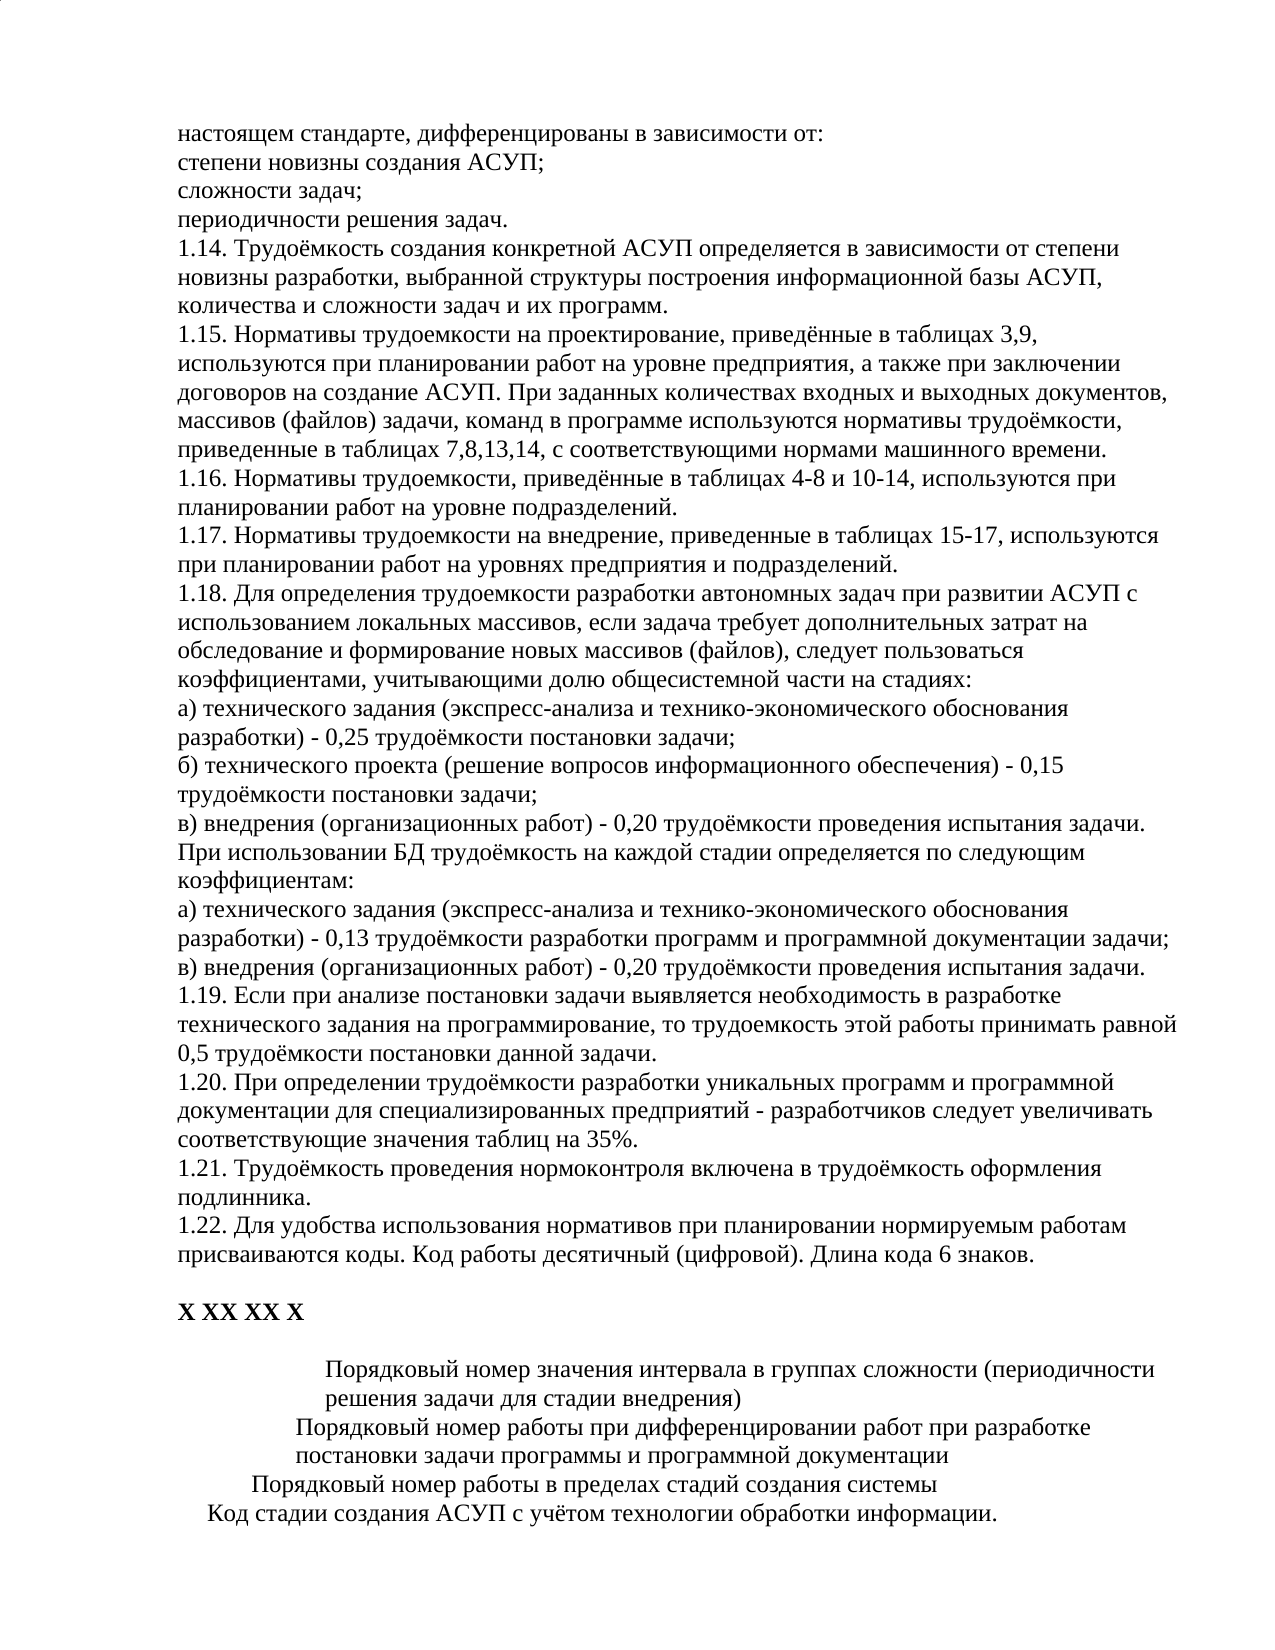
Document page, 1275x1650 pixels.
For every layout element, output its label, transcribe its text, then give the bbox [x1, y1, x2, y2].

text 1.16. Нормативы трудоемкости, приведённые в таблицах 4-8 и 10-14, используются при планировании работ на уровне подразделений. [177, 463, 1186, 521]
text в) внедрения (организационных работ) - 0,20 трудоёмкости проведения испытания задачи. [177, 808, 1186, 837]
text в) внедрения (организационных работ) - 0,20 трудоёмкости проведения испытания задачи. [177, 952, 1186, 981]
text б) технического проекта (решение вопросов информационного обеспечения) - 0,15 трудоёмкости постановки задачи; [177, 751, 1186, 808]
text 1.14. Трудоёмкость создания конкретной АСУП определяется в зависимости от степени новизны разработки, выбранной структуры построения информационной базы АСУП, количества и сложности задач и их программ. [177, 233, 1186, 319]
text 1.20. При определении трудоёмкости разработки уникальных программ и программной документации для специализированных предприятий - разработчиков следует увеличивать соответствующие значения таблиц на 35%. [177, 1067, 1186, 1153]
text Порядковый номер работы в пределах стадий создания системы [177, 1469, 1186, 1498]
text 1.21. Трудоёмкость проведения нормоконтроля включена в трудоёмкость оформления подлинника. [177, 1153, 1186, 1211]
text Порядковый номер работы при дифференцировании работ при разработке постановки задачи программы и программной документации [295, 1412, 1186, 1469]
text а) технического задания (экспресс-анализа и технико-экономического обоснования разработки) - 0,25 трудоёмкости постановки задачи; [177, 693, 1186, 751]
text а) технического задания (экспресс-анализа и технико-экономического обоснования разработки) - 0,13 трудоёмкости разработки программ и программной документации задачи; [177, 894, 1186, 952]
text периодичности решения задач. [177, 204, 1186, 233]
text 1.17. Нормативы трудоемкости на внедрение, приведенные в таблицах 15-17, используются при планировании работ на уровнях предприятия и подразделений. [177, 521, 1186, 578]
text Код стадии создания АСУП с учётом технологии обработки информации. [177, 1498, 1186, 1527]
text 1.22. Для удобства использования нормативов при планировании нормируемым работам присваиваются коды. Код работы десятичный (цифровой). Длина кода 6 знаков. [177, 1211, 1186, 1268]
text 1.19. Если при анализе постановки задачи выявляется необходимость в разработке технического задания на программирование, то трудоемкость этой работы принимать равной 0,5 трудоёмкости постановки данной задачи. [177, 981, 1186, 1067]
text сложности задач; [177, 176, 1186, 204]
text степени новизны создания АСУП; [177, 147, 1186, 176]
text Порядковый номер значения интервала в группах сложности (периодичности решения задачи для стадии внедрения) [325, 1354, 1186, 1412]
text При использовании БД трудоёмкость на каждой стадии определяется по следующим коэффициентам: [177, 837, 1186, 894]
text 1.15. Нормативы трудоемкости на проектирование, приведённые в таблицах 3,9, используются при планировании работ на уровне предприятия, а также при заключении договоров на создание АСУП. При заданных количествах входных и выходных документов, массивов (файлов) задачи, команд в программе используются нормативы трудоёмкости, приведенные в таблицах 7,8,13,14, с соответствующими нормами машинного времени. [177, 319, 1186, 463]
text 1.18. Для определения трудоемкости разработки автономных задач при развитии АСУП с использованием локальных массивов, если задача требует дополнительных затрат на обследование и формирование новых массивов (файлов), следует пользоваться коэффициентами, учитывающими долю общесистемной части на стадиях: [177, 578, 1186, 693]
text Х ХХ ХХ Х [177, 1297, 1186, 1326]
text настоящем стандарте, дифференцированы в зависимости от: [177, 118, 1186, 147]
